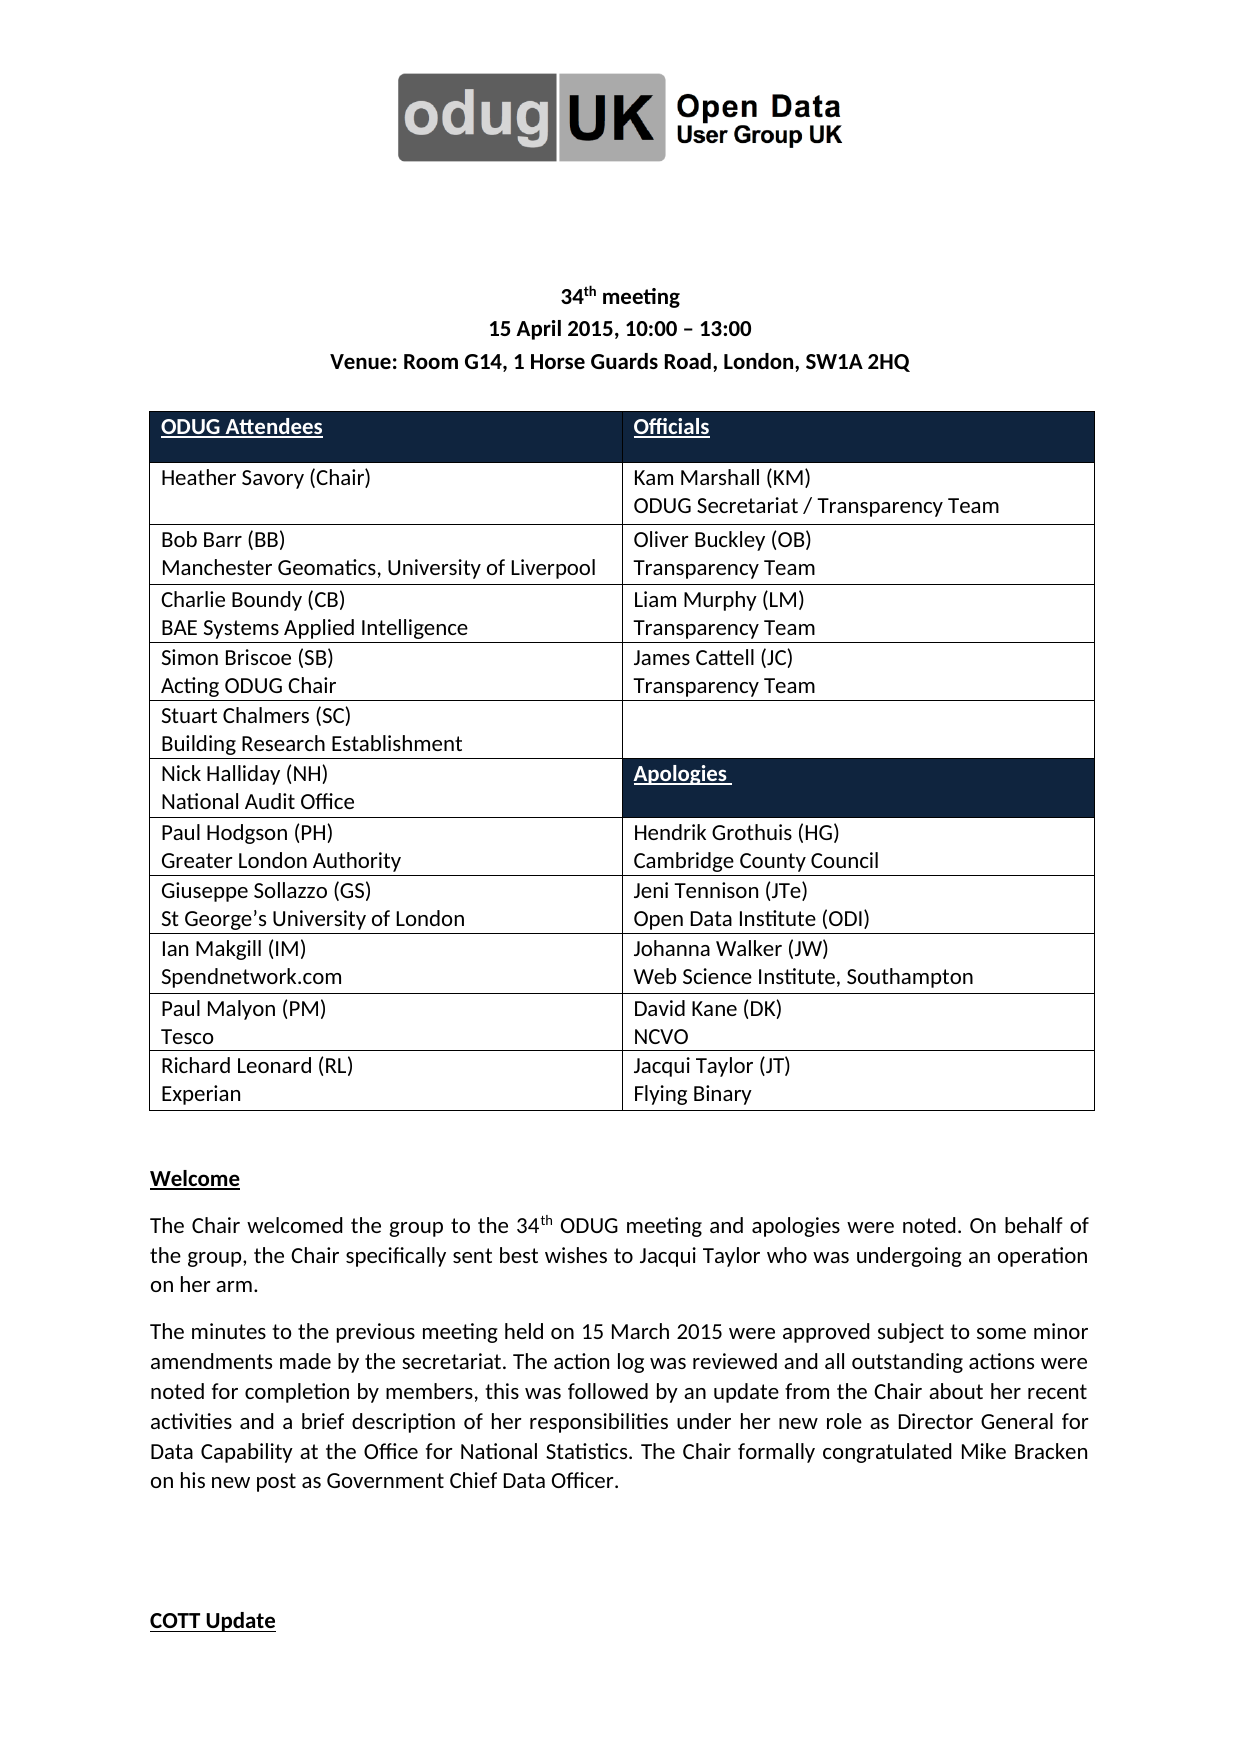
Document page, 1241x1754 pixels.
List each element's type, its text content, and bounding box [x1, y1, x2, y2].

table_cell Johanna Walker (JW) Web Science Institute, Southampton [623, 934, 1094, 993]
table_cell Apologies [623, 759, 1094, 817]
table_cell Hendrik Grothuis (HG) Cambridge County Council [623, 818, 1094, 875]
table_cell Richard Leonard (RL) Experian [150, 1051, 622, 1110]
table_header ODUG Attendees [150, 412, 622, 462]
text COTT Update [150, 1606, 1090, 1634]
table_cell Liam Murphy (LM) Transparency Team [623, 585, 1094, 642]
table_cell Bob Barr (BB) Manchester Geomatics, University of Liverpool [150, 525, 622, 584]
text Welcome [150, 1164, 1090, 1192]
table_cell Giuseppe Sollazzo (GS) St George’s University of London [150, 876, 622, 933]
table_cell Simon Briscoe (SB) Acting ODUG Chair [150, 643, 622, 700]
table_cell James Cattell (JC) Transparency Team [623, 643, 1094, 700]
table_cell Heather Savory (Chair) [150, 463, 622, 524]
text Venue: Room G14, 1 Horse Guards Road, London, SW1A 2HQ [150, 347, 1090, 375]
table_cell Ian Makgill (IM) Spendnetwork.com [150, 934, 622, 993]
text The minutes to the previous meeting held on 15 March 2015 were approved subject to some minor amendments made by the secretariat. The action log was reviewed and all outstanding actions were noted for completion by members, this was followed by an update from the Chair about her recent activities and a brief description of her responsibilities under her new role as Director General for Data Capability at the Office for National Statistics. The Chair formally congratulated Mike Bracken on his new post as Government Chief Data Officer. [150, 1317, 1090, 1495]
text 34th meeting [150, 282, 1090, 310]
text 15 April 2015, 10:00 – 13:00 [150, 314, 1090, 343]
table_cell Paul Hodgson (PH) Greater London Authority [150, 818, 622, 875]
text The Chair welcomed the group to the 34th ODUG meeting and apologies were noted. On behalf of the group, the Chair specifically sent best wishes to Jacqui Taylor who was undergoing an operation on her arm. [150, 1211, 1090, 1299]
table_cell Oliver Buckley (OB) Transparency Team [623, 525, 1094, 584]
table_cell David Kane (DK) NCVO [623, 994, 1094, 1050]
table_header Officials [623, 412, 1094, 462]
table_cell Stuart Chalmers (SC) Building Research Establishment [150, 701, 622, 758]
table_cell Kam Marshall (KM) ODUG Secretariat / Transparency Team [623, 463, 1094, 524]
table_cell [623, 701, 1094, 758]
table_cell Nick Halliday (NH) National Audit Office [150, 759, 622, 817]
table_cell Jeni Tennison (JTe) Open Data Institute (ODI) [623, 876, 1094, 933]
table_cell Jacqui Taylor (JT) Flying Binary [623, 1051, 1094, 1110]
table_cell Charlie Boundy (CB) BAE Systems Applied Intelligence [150, 585, 622, 642]
table_cell Paul Malyon (PM) Tesco [150, 994, 622, 1050]
